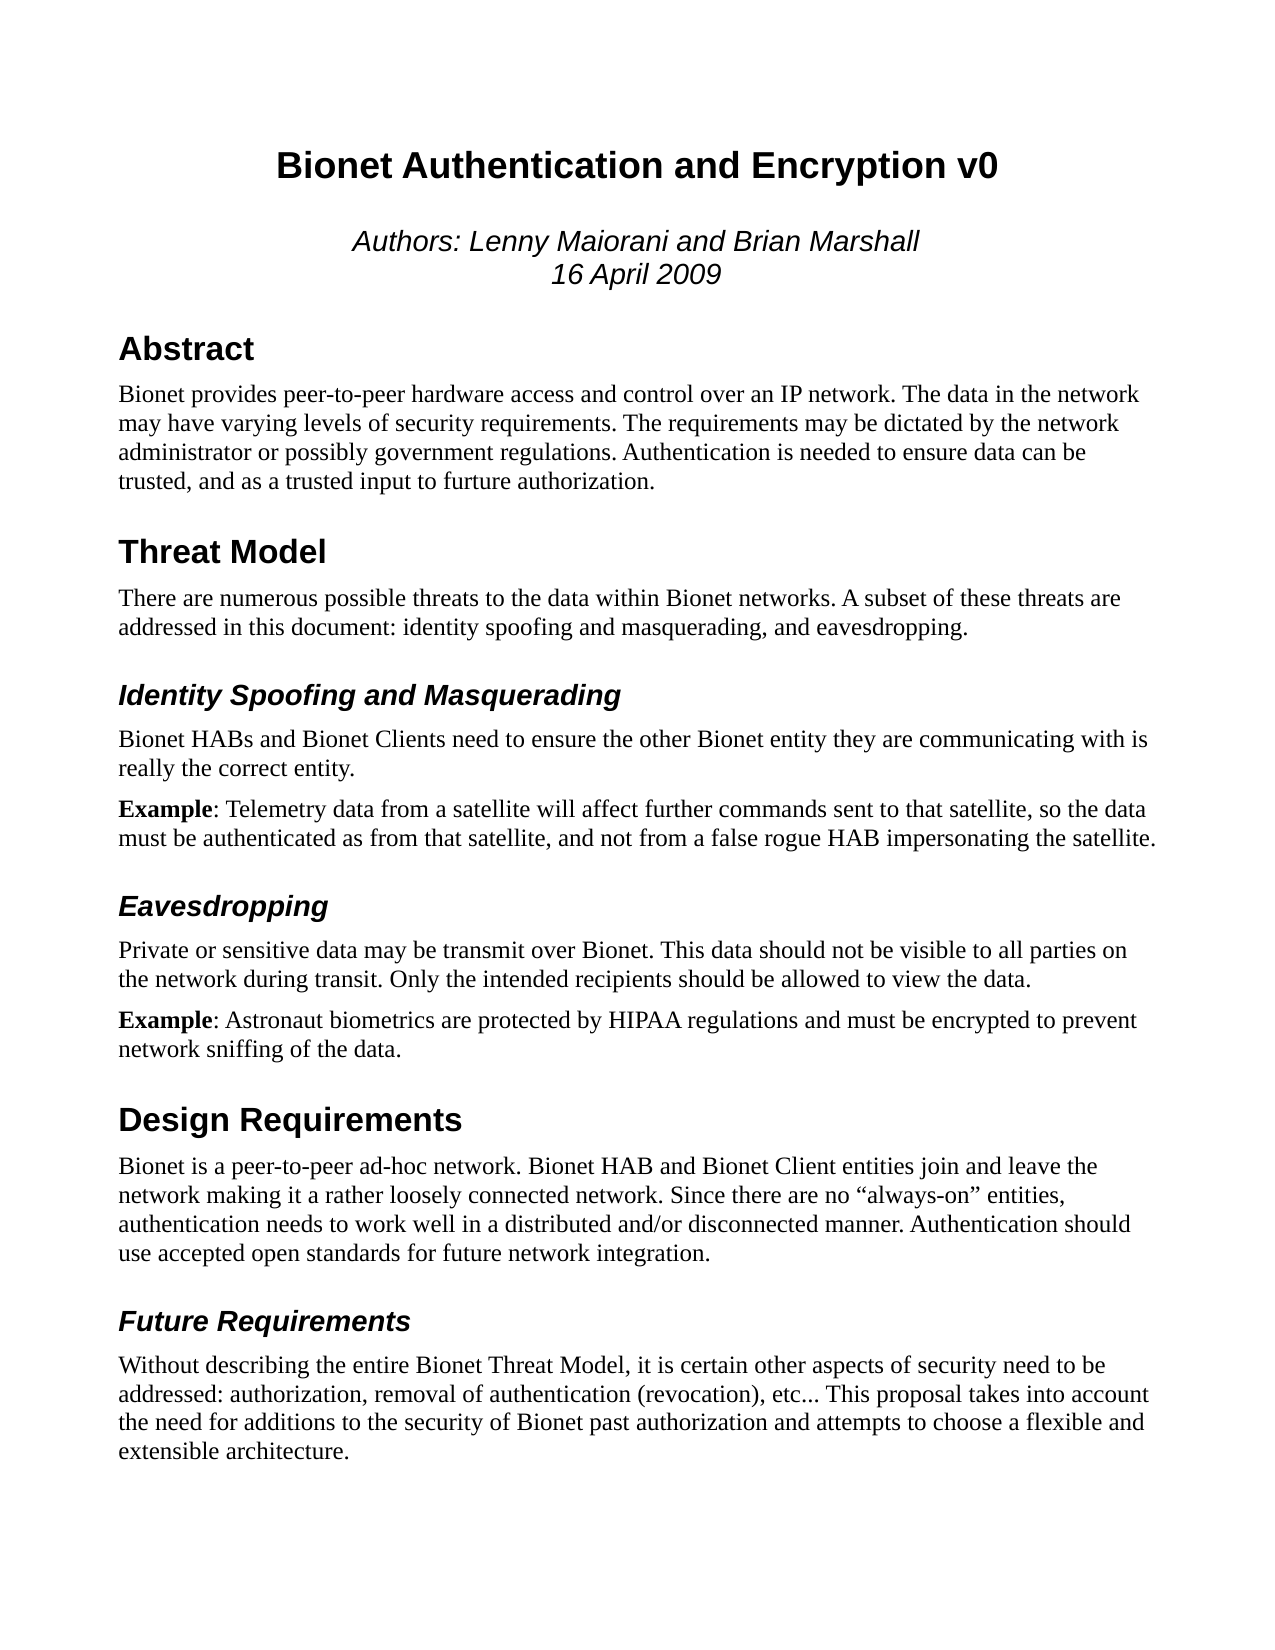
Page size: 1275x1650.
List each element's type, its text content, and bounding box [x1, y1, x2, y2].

text Private or sensitive data may be transmit over Bionet. This data should not be visible to all parties on the network during transit. Only the intended recipients should be allowed to view the data. [118, 935, 1157, 993]
text Example: Astronaut biometrics are protected by HIPAA regulations and must be encrypted to prevent network sniffing of the data. [118, 1005, 1157, 1063]
subtitle Abstract [118, 328, 1157, 367]
text Bionet is a peer-to-peer ad-hoc network. Bionet HAB and Bionet Client entities join and leave the network making it a rather loosely connected network. Since there are no “always-on” entities, authentication needs to work well in a distributed and/or disconnected manner. Authentication should use accepted open standards for future network integration. [118, 1151, 1157, 1266]
subtitle Design Requirements [118, 1100, 1157, 1139]
text Bionet provides peer-to-peer hardware access and control over an IP network. The data in the network may have varying levels of security requirements. The requirements may be dictated by the network administrator or possibly government regulations. Authentication is needed to ensure data can be trusted, and as a trusted input to furture authorization. [118, 379, 1157, 494]
subtitle Threat Model [118, 532, 1157, 571]
subtitle Future Requirements [118, 1304, 1157, 1337]
text There are numerous possible threats to the data within Bionet networks. A subset of these threats are addressed in this document: identity spoofing and masquerading, and eavesdropping. [118, 583, 1157, 641]
title Bionet Authentication and Encryption v0 [118, 143, 1157, 186]
text Example: Telemetry data from a satellite will affect further commands sent to that satellite, so the data must be authenticated as from that satellite, and not from a false rogue HAB impersonating the satellite. [118, 794, 1157, 852]
subtitle Eavesdropping [118, 889, 1157, 923]
subtitle Authors: Lenny Maiorani and Brian Marshall 16 April 2009 [118, 224, 1157, 291]
text Without describing the entire Bionet Threat Model, it is certain other aspects of security need to be addressed: authorization, removal of authentication (revocation), etc... This proposal takes into account the need for additions to the security of Bionet past authorization and attempts to choose a flexible and extensible architecture. [118, 1350, 1157, 1465]
text Bionet HABs and Bionet Clients need to ensure the other Bionet entity they are communicating with is really the correct entity. [118, 724, 1157, 782]
subtitle Identity Spoofing and Masquerading [118, 678, 1157, 712]
